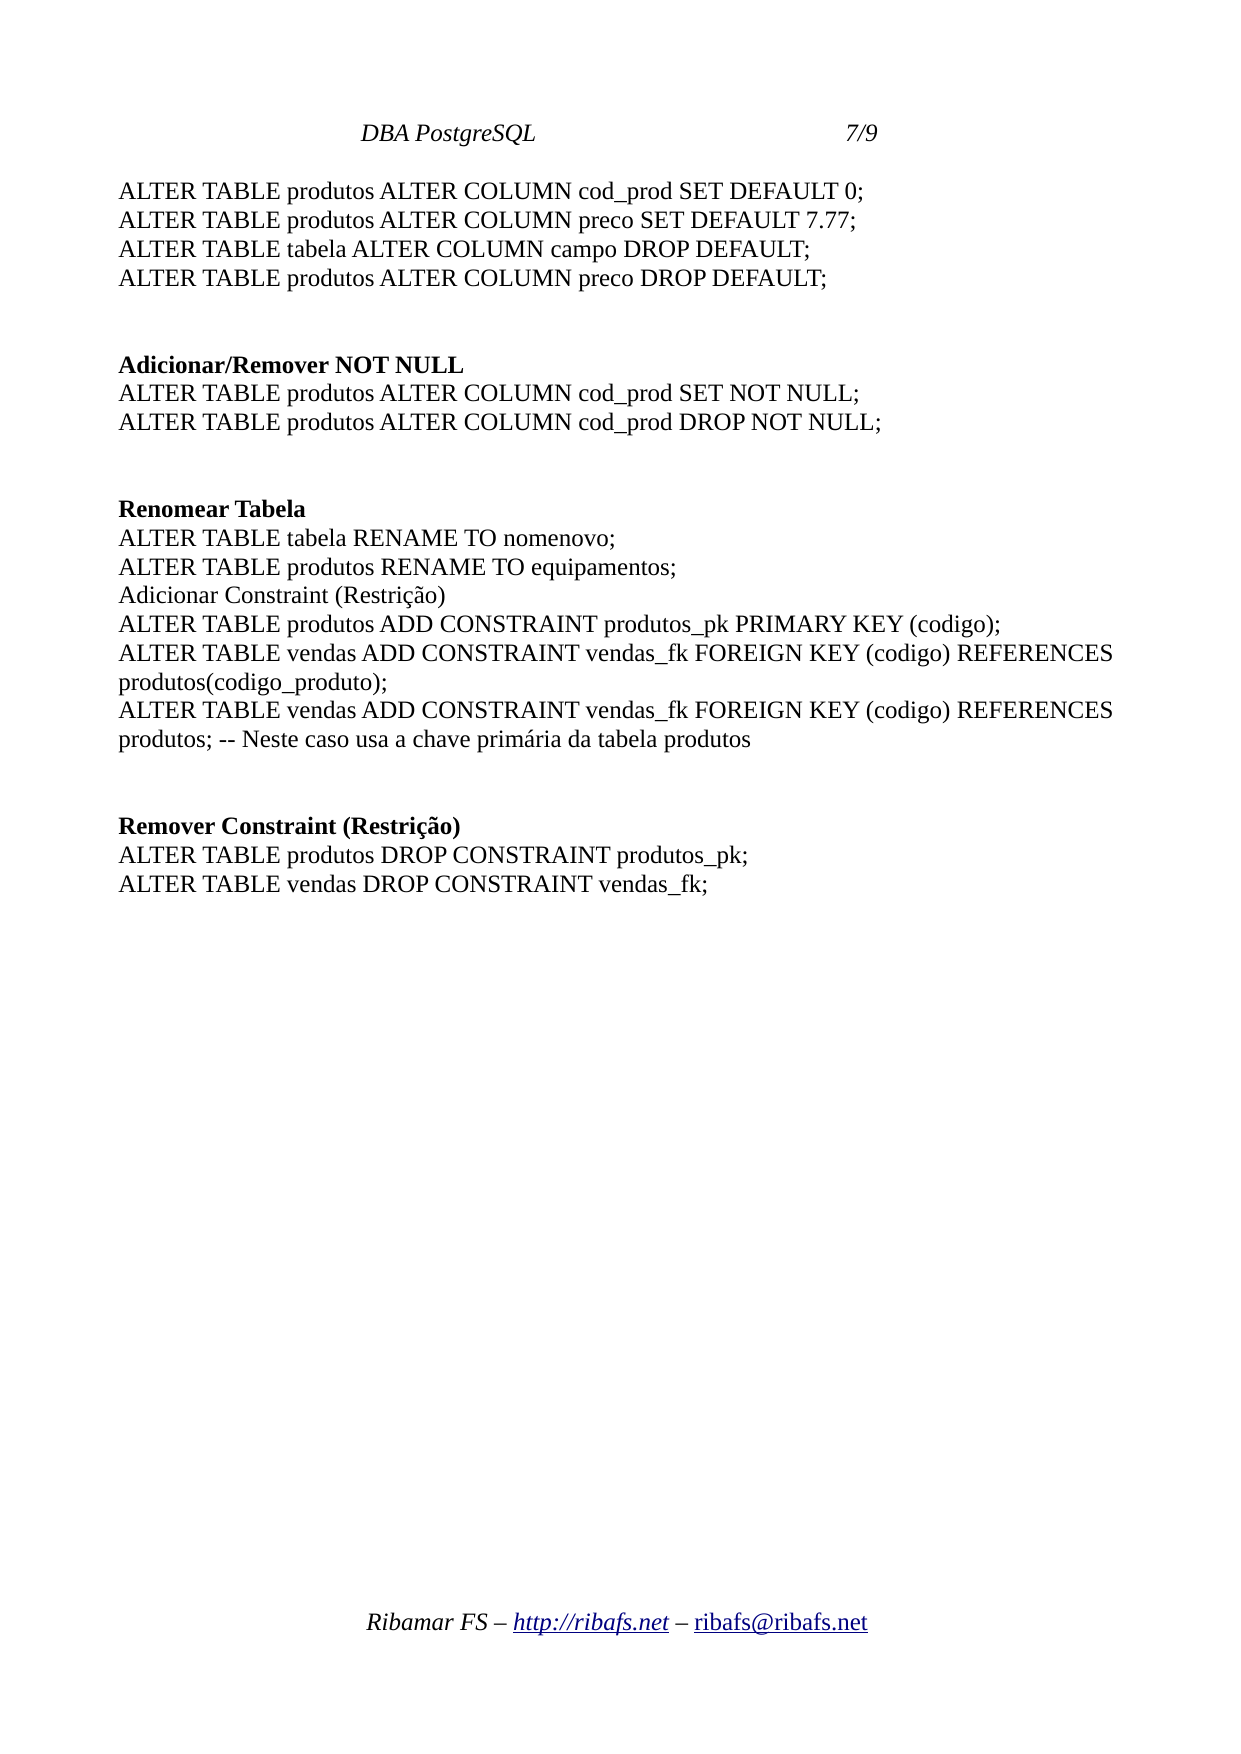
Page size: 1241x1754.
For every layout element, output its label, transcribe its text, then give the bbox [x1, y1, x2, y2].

text Adicionar/Remover NOT NULL ALTER TABLE produtos ALTER COLUMN cod_prod SET NOT NULL; ALTER TABLE produtos ALTER COLUMN cod_prod DROP NOT NULL; [118, 350, 1122, 436]
text ALTER TABLE produtos ALTER COLUMN cod_prod SET DEFAULT 0; ALTER TABLE produtos ALTER COLUMN preco SET DEFAULT 7.77; ALTER TABLE tabela ALTER COLUMN campo DROP DEFAULT; ALTER TABLE produtos ALTER COLUMN preco DROP DEFAULT; [118, 176, 1122, 291]
text Renomear Tabela ALTER TABLE tabela RENAME TO nomenovo; ALTER TABLE produtos RENAME TO equipamentos; Adicionar Constraint (Restrição) ALTER TABLE produtos ADD CONSTRAINT produtos_pk PRIMARY KEY (codigo); ALTER TABLE vendas ADD CONSTRAINT vendas_fk FOREIGN KEY (codigo) REFERENCES produtos(codigo_produto); ALTER TABLE vendas ADD CONSTRAINT vendas_fk FOREIGN KEY (codigo) REFERENCES produtos; -- Neste caso usa a chave primária da tabela produtos [118, 494, 1122, 753]
text Remover Constraint (Restrição) ALTER TABLE produtos DROP CONSTRAINT produtos_pk; ALTER TABLE vendas DROP CONSTRAINT vendas_fk; [118, 811, 1122, 898]
